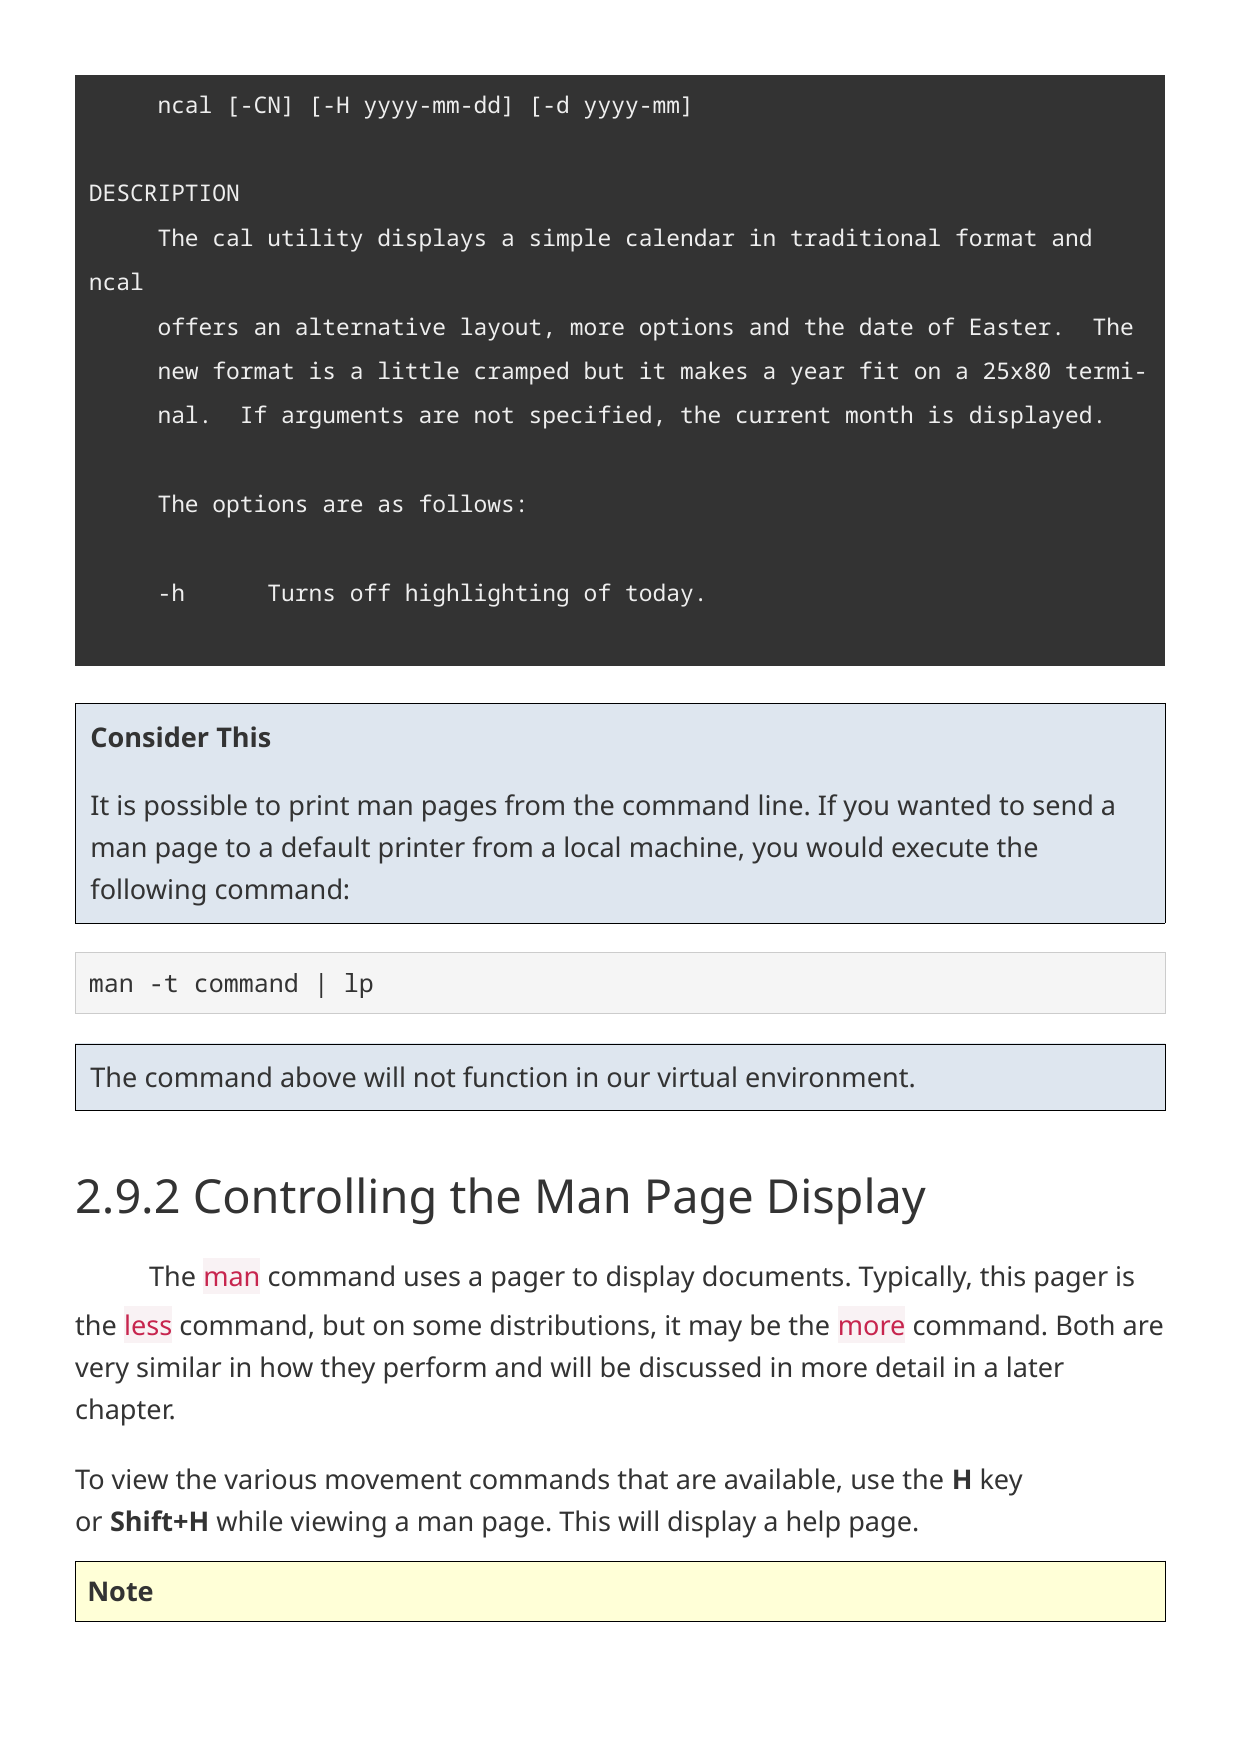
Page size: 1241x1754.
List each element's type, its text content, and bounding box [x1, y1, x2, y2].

text offers an alternative layout, more options and the date of Easter. The [75, 297, 1165, 341]
text man -t command | lp [76, 953, 1165, 1013]
text 2.9.2 Controlling the Man Page Display The man command uses a pager to display documents. Typically, this pager is the less command, but on some distributions, it may be the more command. Both are very similar in how they perform and will be discussed in more detail in a later chapter. [75, 1163, 1165, 1428]
text -h Turns off highlighting of today. [75, 563, 1165, 607]
text The options are as follows: [75, 474, 1165, 519]
text Note [76, 1562, 1165, 1621]
text DESCRIPTION [75, 164, 1165, 208]
text To view the various movement commands that are available, use the H key or Shift+H while viewing a man page. This will display a help page. [75, 1460, 1165, 1539]
text ncal [-CN] [-H yyyy-mm-dd] [-d yyyy-mm] [75, 75, 1165, 119]
text new format is a little cramped but it makes a year fit on a 25x80 termi- [75, 341, 1165, 386]
text It is possible to print man pages from the command line. If you wanted to send a man page to a default printer from a local machine, you would execute the following command: [76, 771, 1165, 923]
text Consider This [76, 704, 1165, 755]
text nal. If arguments are not specified, the current month is displayed. [75, 386, 1165, 430]
text The command above will not function in our virtual environment. [76, 1045, 1165, 1110]
text The cal utility displays a simple calendar in traditional format and ncal [75, 208, 1165, 297]
